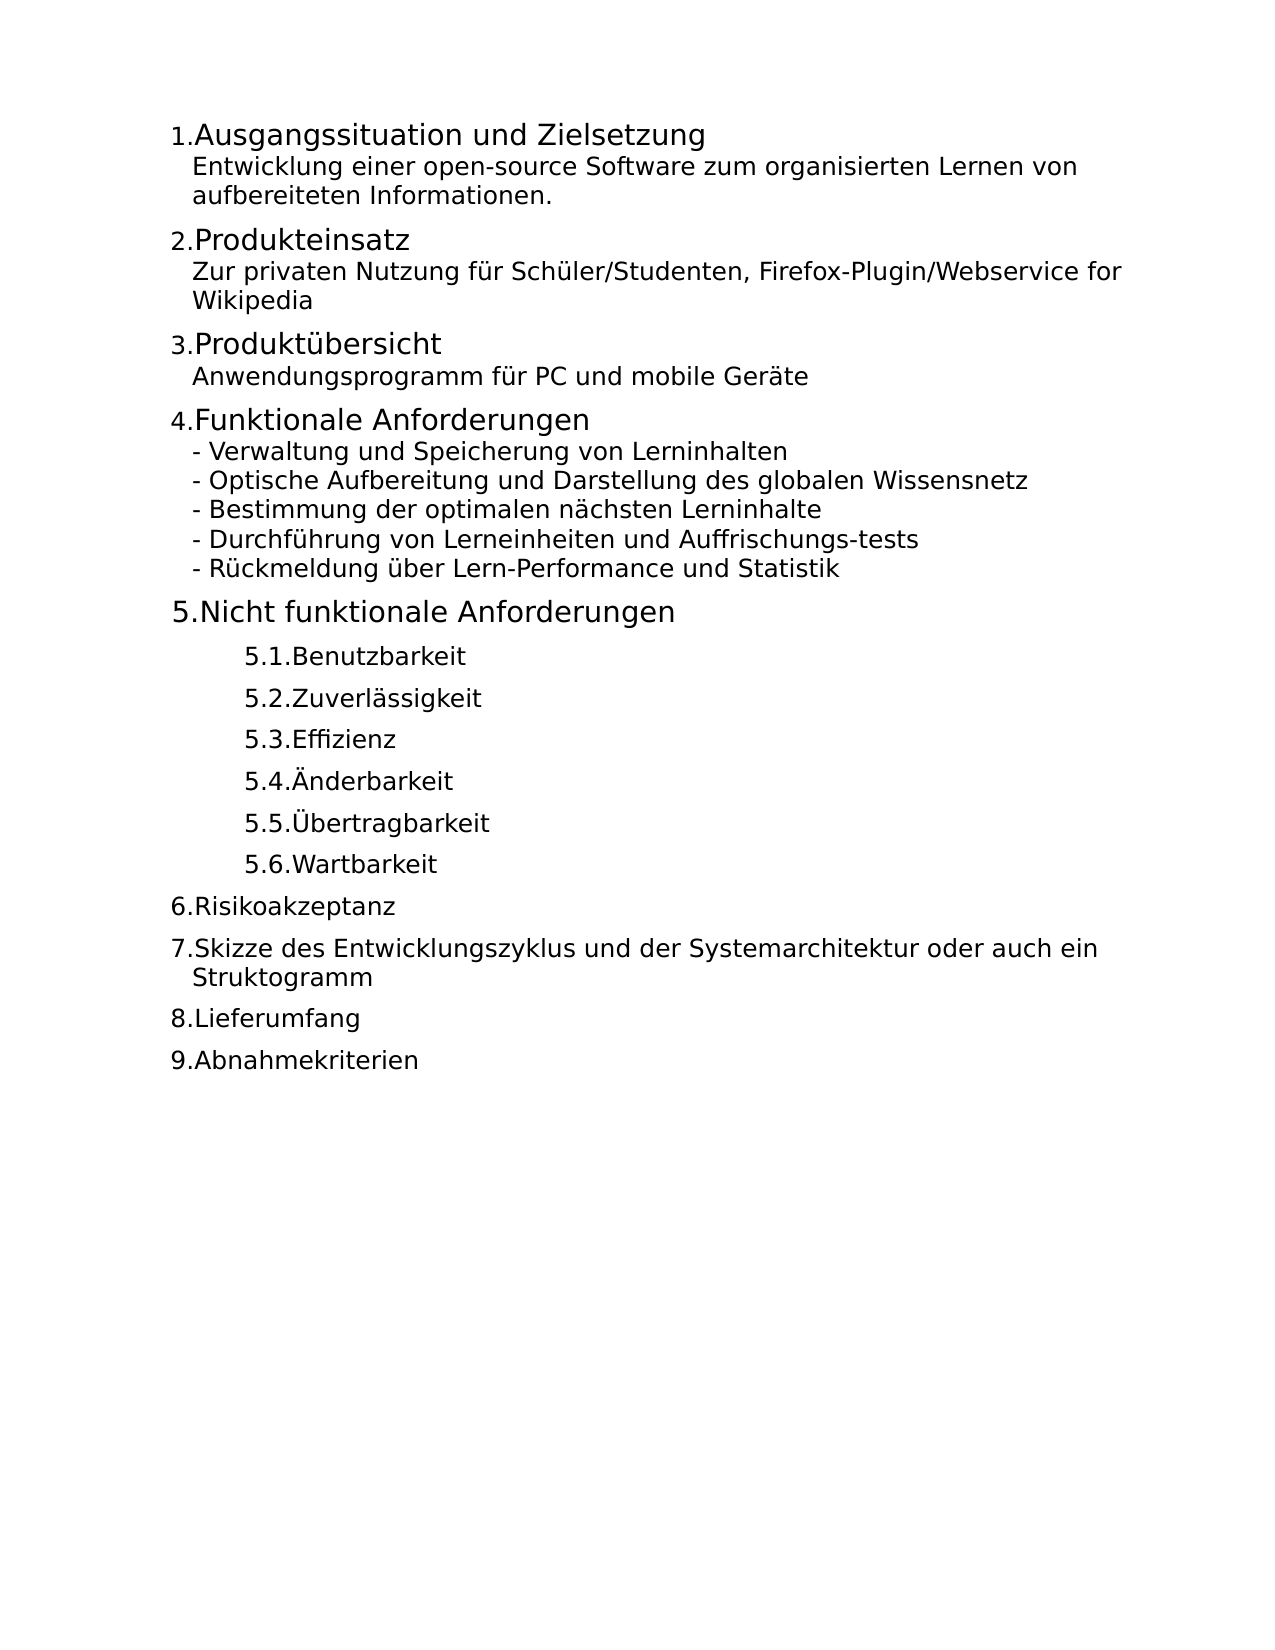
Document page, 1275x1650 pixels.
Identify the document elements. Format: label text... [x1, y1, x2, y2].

list Nicht funktionale Anforderungen [162, 596, 1157, 629]
list Lieferumfang [162, 1004, 1157, 1034]
list Risikoakzeptanz [162, 892, 1157, 921]
list Abnahmekriterien [162, 1046, 1157, 1075]
list Skizze des Entwicklungszyklus und der Systemarchitektur oder auch ein Struktogramm [162, 934, 1157, 992]
list Produktübersicht Anwendungsprogramm für PC und mobile Geräte [162, 328, 1157, 391]
list Wartbarkeit [236, 850, 1157, 879]
list Effizienz [236, 725, 1157, 754]
list Funktionale Anforderungen - Verwaltung und Speicherung von Lerninhalten - Optische Aufbereitung und Darstellung des globalen Wissensnetz - Bestimmung der optimalen nächsten Lerninhalte - Durchführung von Lerneinheiten und Auffrischungs-tests - Rückmeldung über Lern-Performance und Statistik [162, 403, 1157, 583]
list Zuverlässigkeit [236, 684, 1157, 713]
list Übertragbarkeit [236, 809, 1157, 838]
list Ausgangssituation und Zielsetzung Entwicklung einer open-source Software zum organisierten Lernen von aufbereiteten Informationen. [162, 118, 1157, 210]
list Produkteinsatz Zur privaten Nutzung für Schüler/Studenten, Firefox-Plugin/Webservice for Wikipedia [162, 223, 1157, 315]
list Änderbarkeit [236, 767, 1157, 796]
list Benutzbarkeit [236, 642, 1157, 671]
